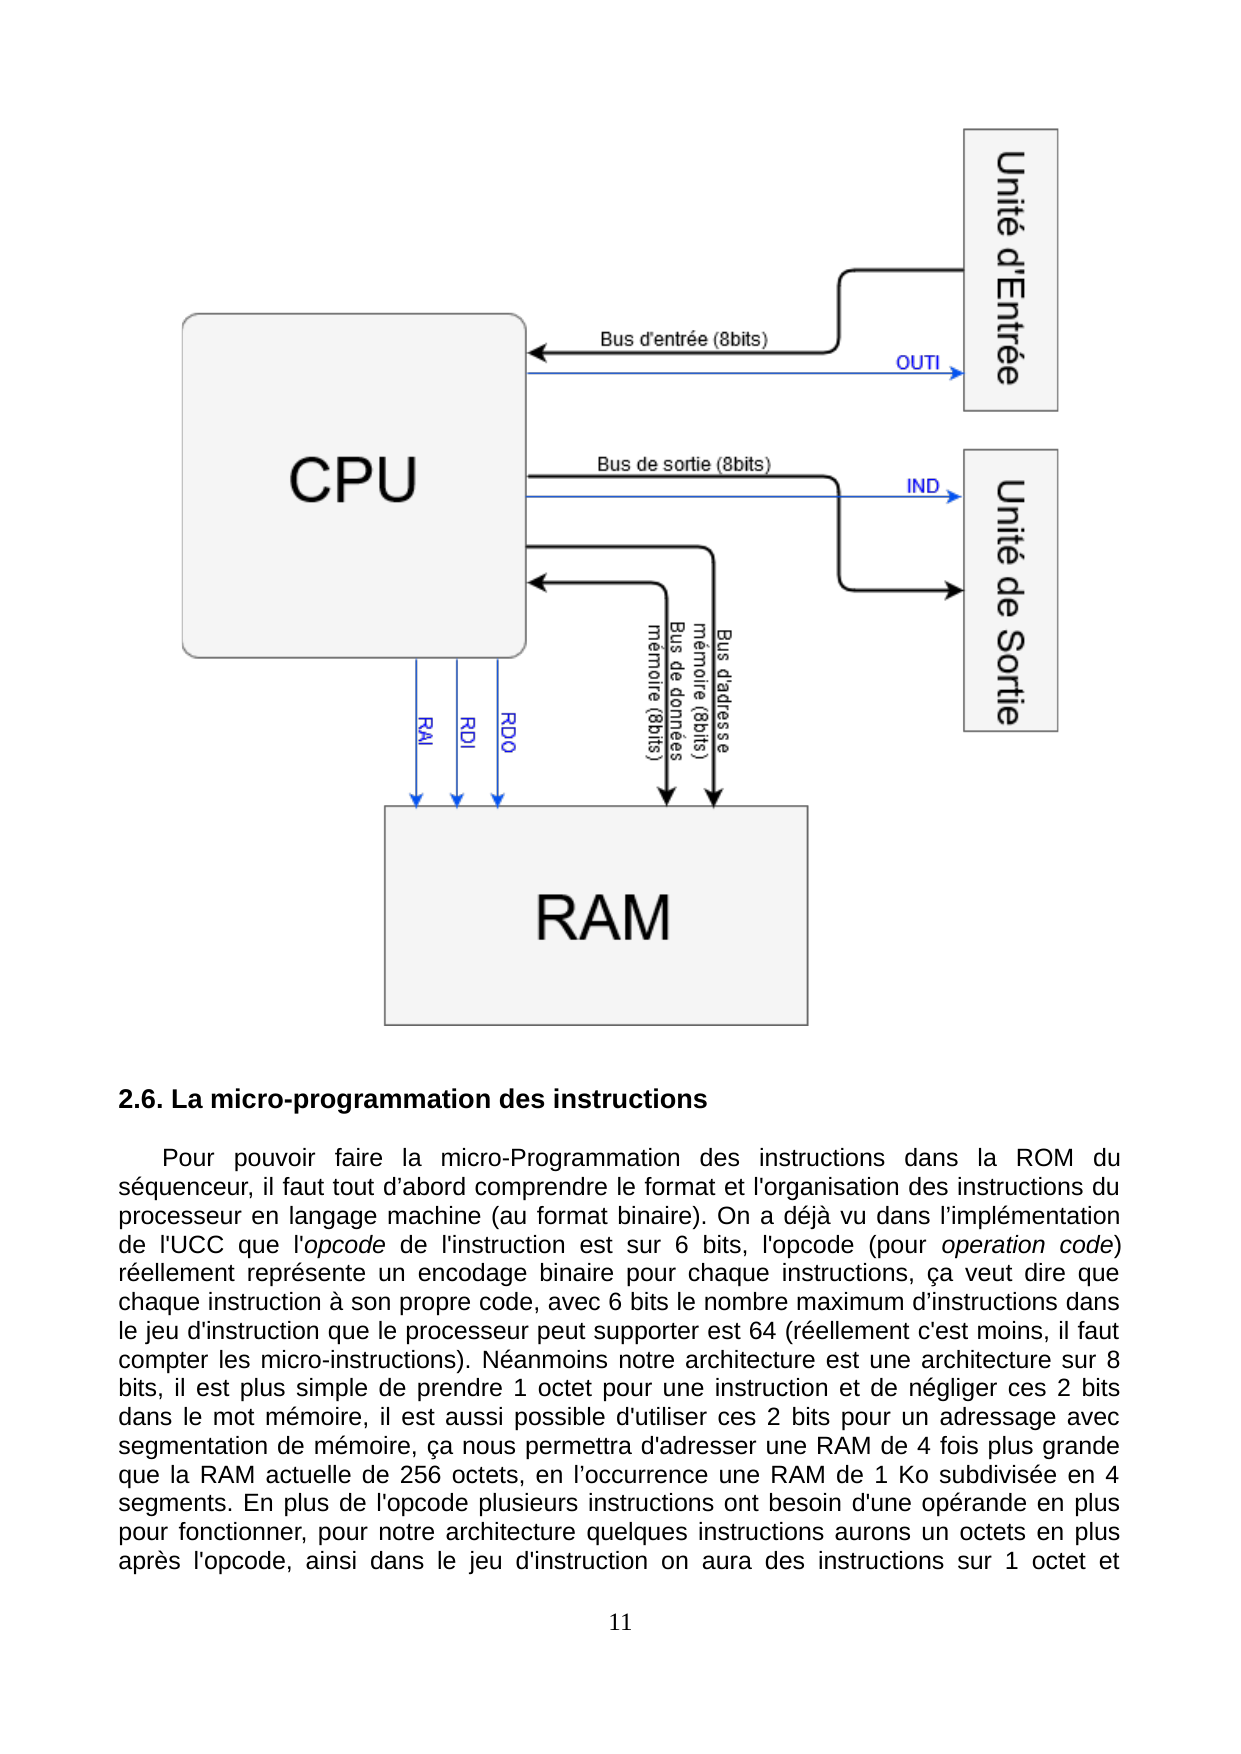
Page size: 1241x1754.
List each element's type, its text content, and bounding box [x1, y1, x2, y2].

text Pour pouvoir faire la micro-Programmation des instructions dans la ROM du séquenceur, il faut tout d’abord comprendre le format et l'organisation des instructions du processeur en langage machine (au format binaire). On a déjà vu dans l’implémentation de l'UCC que l'opcode de l'instruction est sur 6 bits, l'opcode (pour operation code) réellement représente un encodage binaire pour chaque instructions, ça veut dire que chaque instruction à son propre code, avec 6 bits le nombre maximum d’instructions dans le jeu d'instruction que le processeur peut supporter est 64 (réellement c'est moins, il faut compter les micro-instructions). Néanmoins notre architecture est une architecture sur 8 bits, il est plus simple de prendre 1 octet pour une instruction et de négliger ces 2 bits dans le mot mémoire, il est aussi possible d'utiliser ces 2 bits pour un adressage avec segmentation de mémoire, ça nous permettra d'adresser une RAM de 4 fois plus grande que la RAM actuelle de 256 octets, en l’occurrence une RAM de 1 Ko subdivisée en 4 segments. En plus de l'opcode plusieurs instructions ont besoin d'une opérande en plus pour fonctionner, pour notre architecture quelques instructions aurons un octets en plus après l'opcode, ainsi dans le jeu d'instruction on aura des instructions sur 1 octet et [118, 1143, 1122, 1575]
picture [181, 118, 1059, 1026]
text 2.6. La micro-programmation des instructions [118, 1083, 1122, 1115]
